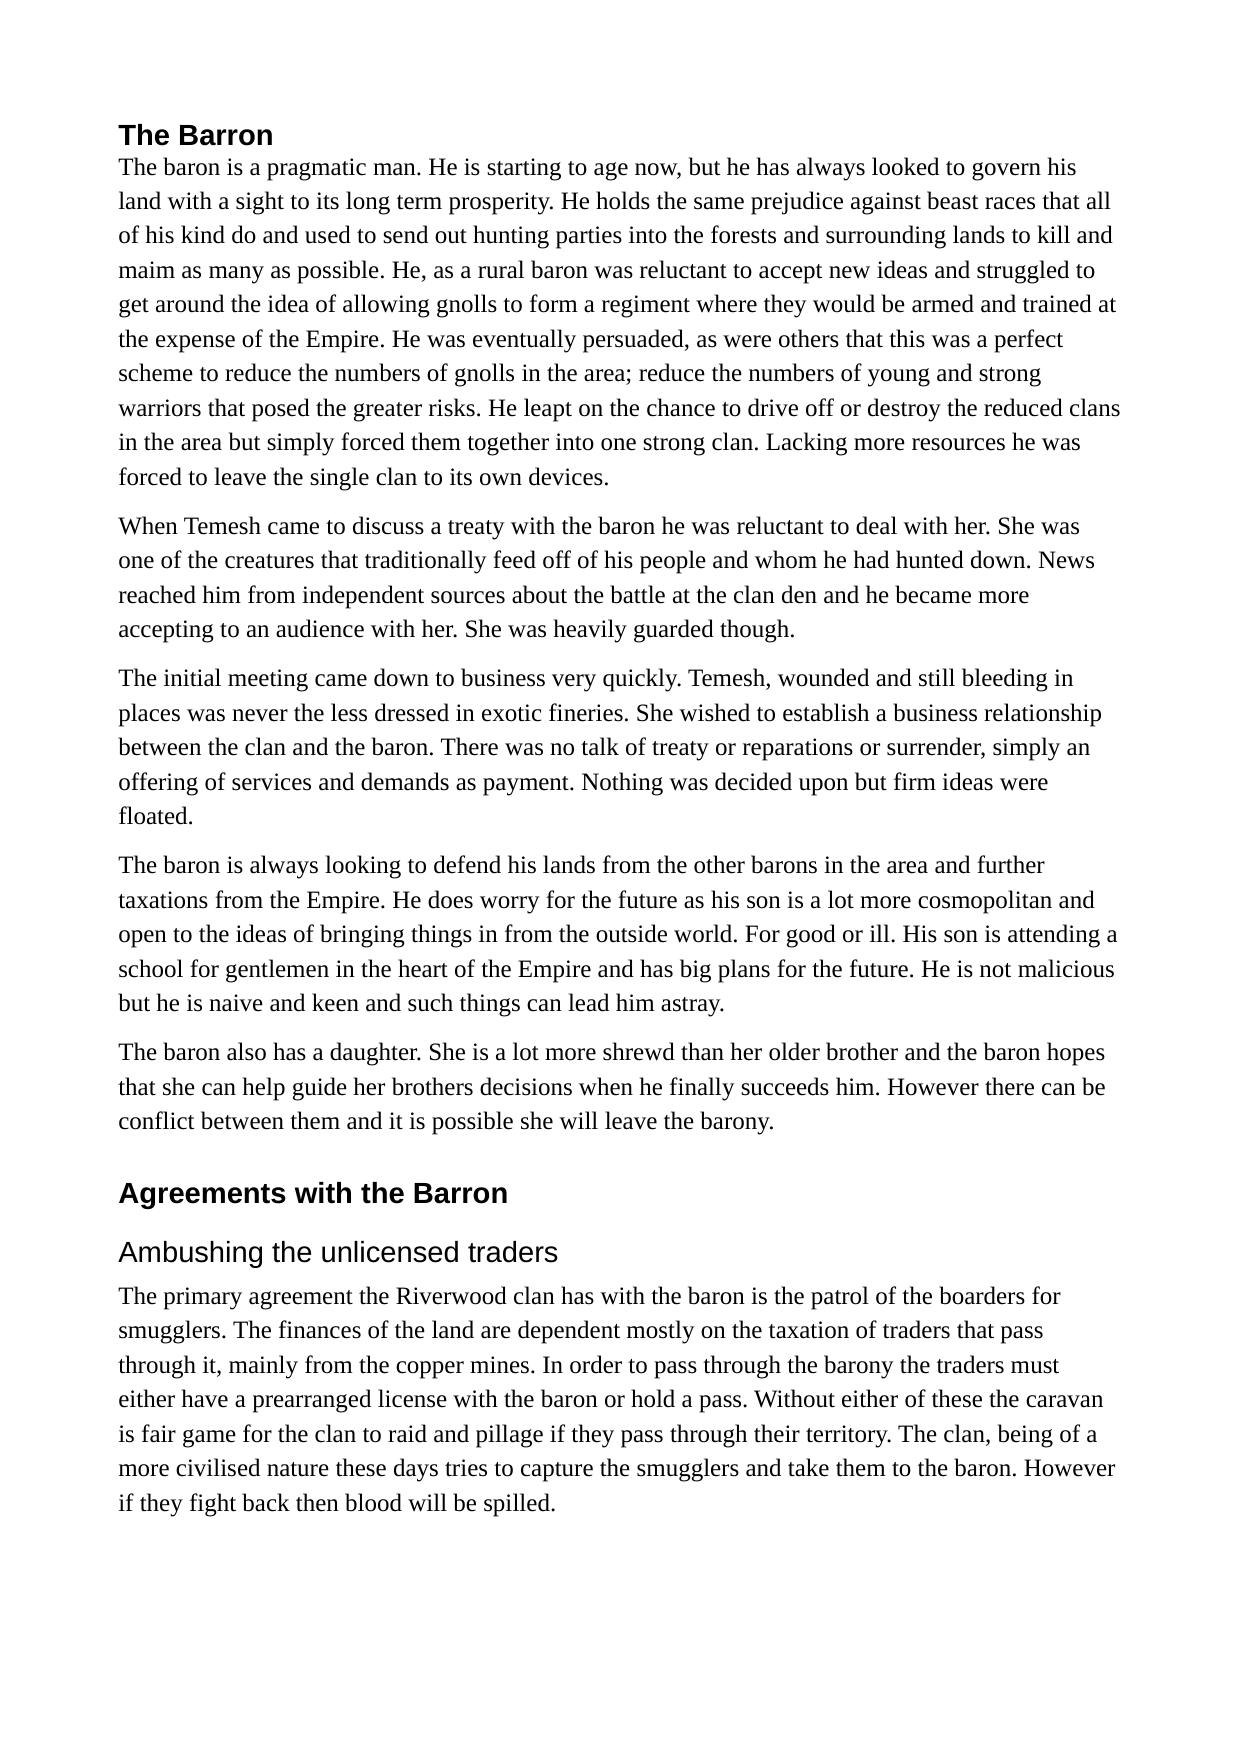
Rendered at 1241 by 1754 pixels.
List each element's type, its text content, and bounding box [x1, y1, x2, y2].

subtitle The Barron [118, 118, 1122, 152]
text The baron is a pragmatic man. He is starting to age now, but he has always looked to govern his land with a sight to its long term prosperity. He holds the same prejudice against beast races that all of his kind do and used to send out hunting parties into the forests and surrounding lands to kill and maim as many as possible. He, as a rural baron was reluctant to accept new ideas and struggled to get around the idea of allowing gnolls to form a regiment where they would be armed and trained at the expense of the Empire. He was eventually persuaded, as were others that this was a perfect scheme to reduce the numbers of gnolls in the area; reduce the numbers of young and strong warriors that posed the greater risks. He leapt on the chance to drive off or destroy the reduced clans in the area but simply forced them together into one strong clan. Lacking more resources he was forced to leave the single clan to its own devices. [118, 152, 1122, 491]
text The baron also has a daughter. She is a lot more shrewd than her older brother and the baron hopes that she can help guide her brothers decisions when he finally succeeds him. However there can be conflict between them and it is possible she will leave the barony. [118, 1037, 1122, 1135]
text The primary agreement the Riverwood clan has with the baron is the patrol of the boarders for smugglers. The finances of the land are dependent mostly on the taxation of traders that pass through it, mainly from the copper mines. In order to pass through the barony the traders must either have a prearranged license with the baron or hold a pass. Without either of these the caravan is fair game for the clan to raid and pillage if they pass through their territory. The clan, being of a more civilised nature these days tries to capture the smugglers and take them to the baron. However if they fight back then blood will be spilled. [118, 1281, 1122, 1517]
subtitle Agreements with the Barron [118, 1176, 1122, 1210]
text The baron is always looking to defend his lands from the other barons in the area and further taxations from the Empire. He does worry for the future as his son is a lot more cosmopolitan and open to the ideas of bringing things in from the outside world. For good or ill. His son is attending a school for gentlemen in the heart of the Empire and has big plans for the future. He is not malicious but he is naive and keen and such things can lead him astray. [118, 851, 1122, 1017]
subtitle Ambushing the unlicensed traders [118, 1235, 1122, 1268]
text When Temesh came to discuss a treaty with the baron he was reluctant to deal with her. She was one of the creatures that traditionally feed off of his people and whom he had hunted down. News reached him from independent sources about the battle at the clan den and he became more accepting to an audience with her. She was heavily guarded though. [118, 511, 1122, 643]
text The initial meeting came down to business very quickly. Temesh, wounded and still bleeding in places was never the less dressed in exotic fineries. She wished to establish a business relationship between the clan and the baron. There was no talk of treaty or reparations or surrender, simply an offering of services and demands as payment. Nothing was decided upon but firm ideas were floated. [118, 663, 1122, 830]
